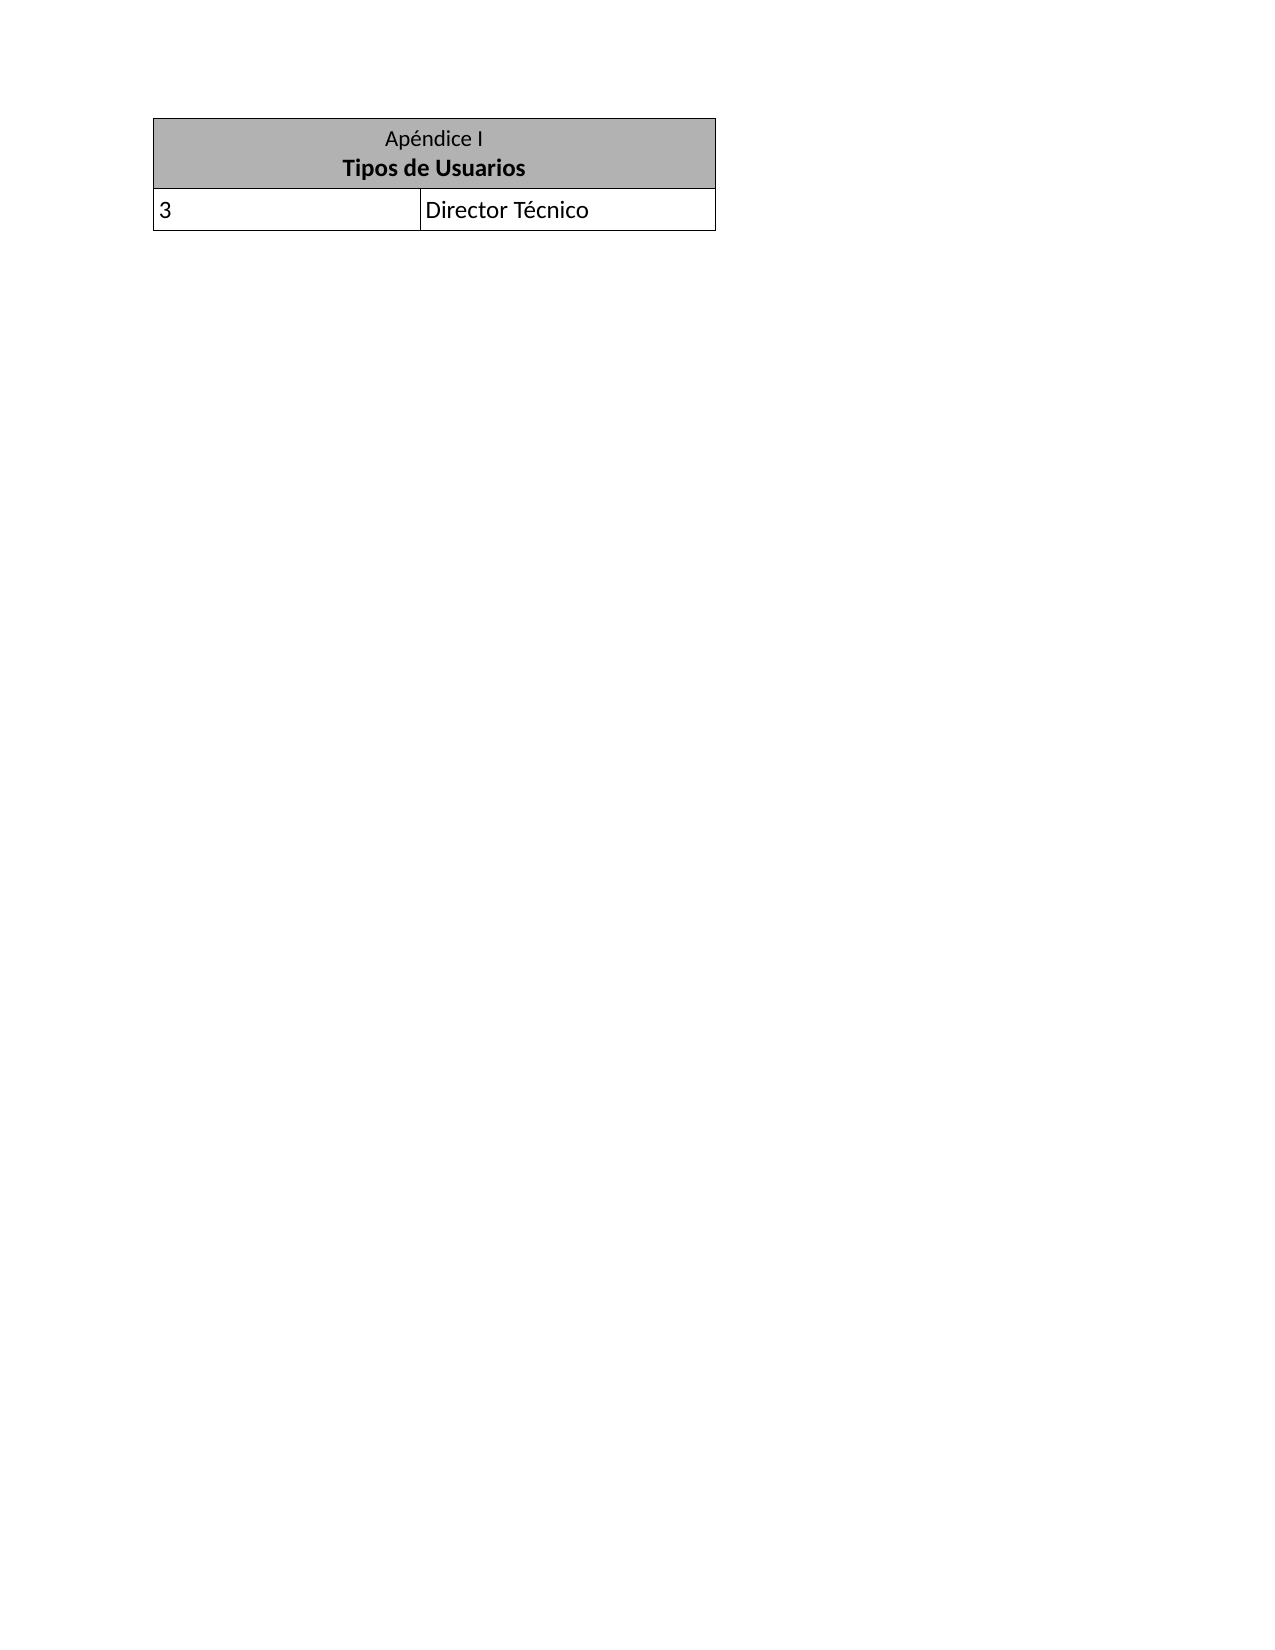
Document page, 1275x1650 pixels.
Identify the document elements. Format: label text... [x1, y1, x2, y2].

table_header Apéndice I Tipos de Usuarios [154, 119, 715, 188]
table_cell 3 [154, 189, 420, 230]
table_cell Director Técnico [421, 189, 715, 230]
